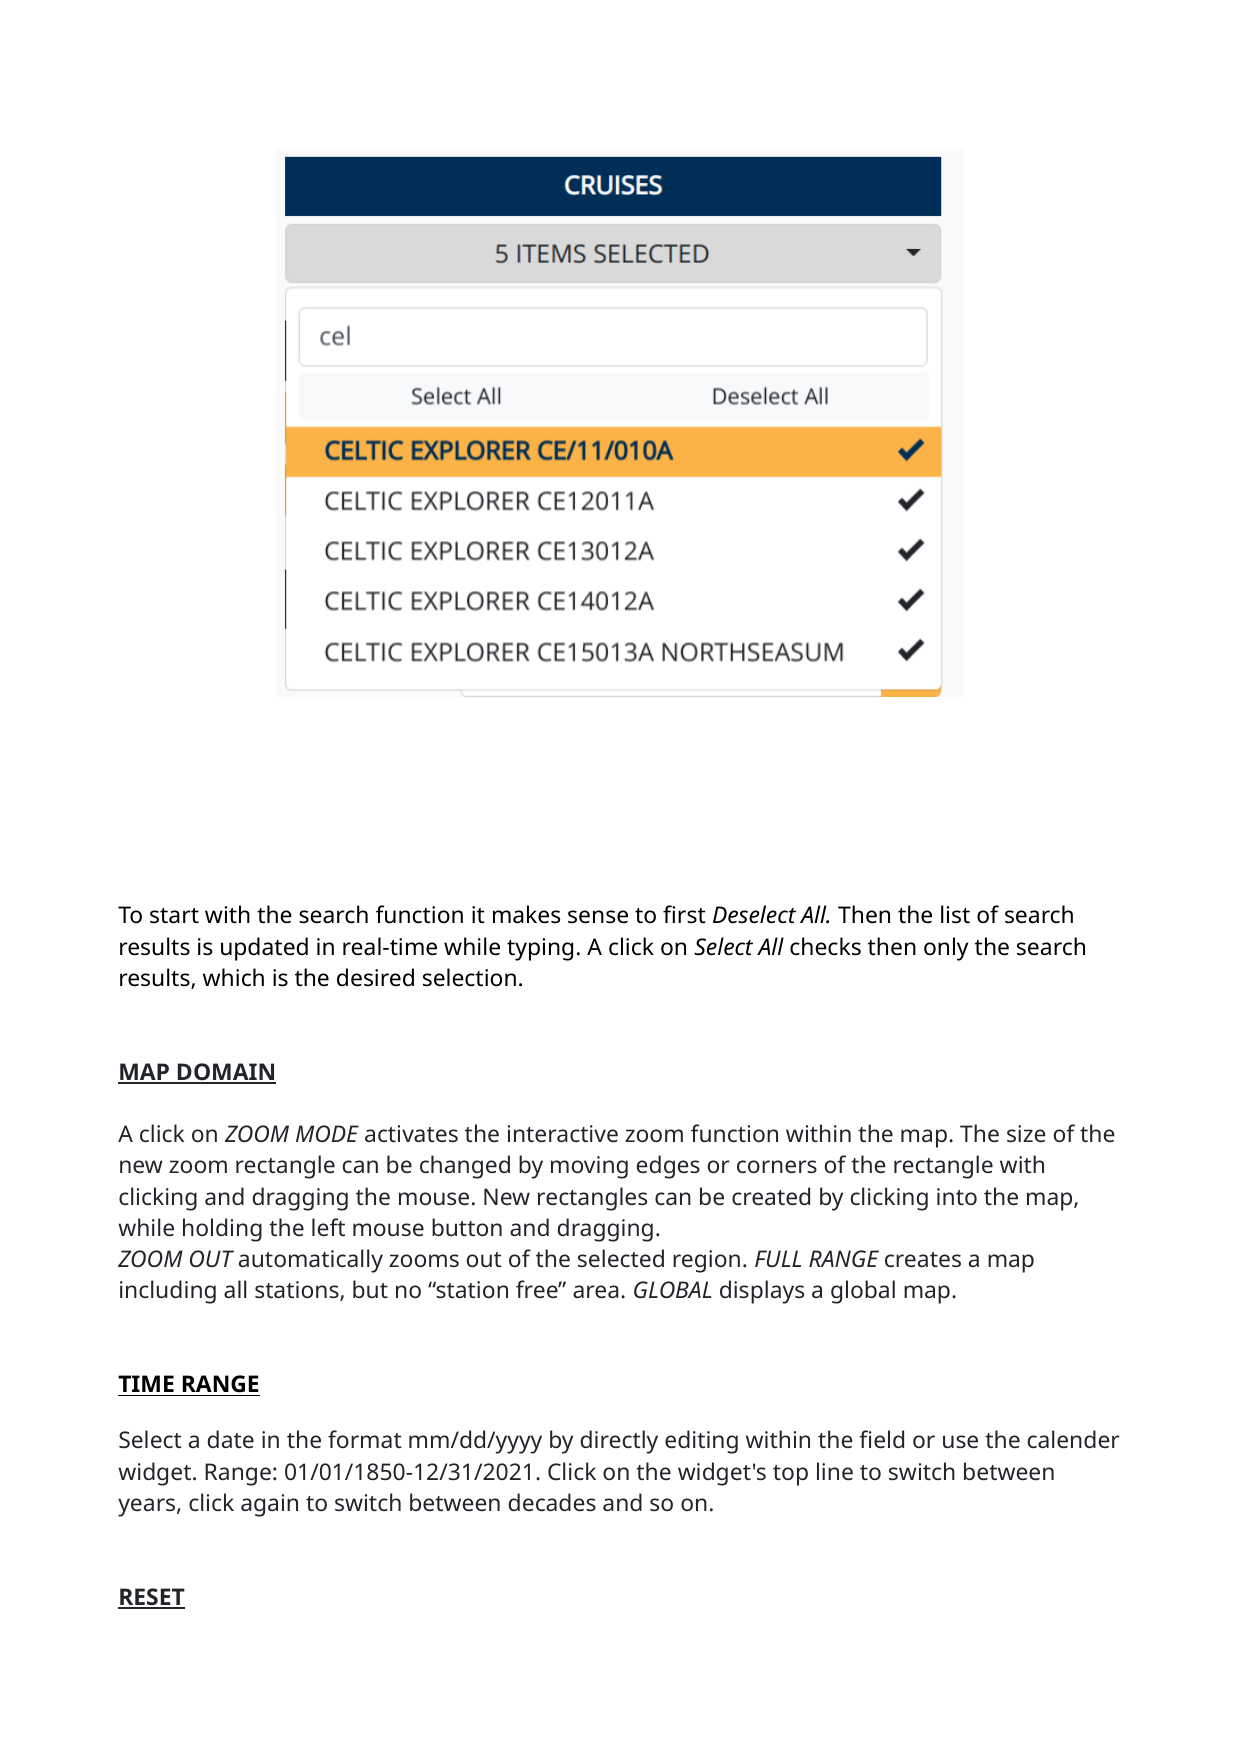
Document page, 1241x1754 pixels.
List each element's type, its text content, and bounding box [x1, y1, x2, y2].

text MAP DOMAIN [118, 1056, 1122, 1087]
text To start with the search function it makes sense to first Deselect All. Then the list of search results is updated in real-time while typing. A click on Select All checks then only the search results, which is the desired selection. [118, 899, 1122, 993]
text Select a date in the format mm/dd/yyyy by directly editing within the field or use the calender widget. Range: 01/01/1850-12/31/2021. Click on the widget's top line to switch between years, click again to switch between decades and so on. [118, 1424, 1122, 1518]
text A click on ZOOM MODE activates the interactive zoom function within the map. The size of the new zoom rectangle can be changed by moving edges or corners of the rectangle with clicking and dragging the mouse. New rectangles can be created by clicking into the map, while holding the left mouse button and dragging. [118, 1118, 1122, 1243]
text RESET [118, 1580, 1122, 1612]
picture [276, 149, 964, 697]
text ZOOM OUT automatically zooms out of the selected region. FULL RANGE creates a map including all stations, but no “station free” area. GLOBAL displays a global map. [118, 1243, 1122, 1306]
text TIME RANGE [118, 1368, 1122, 1399]
